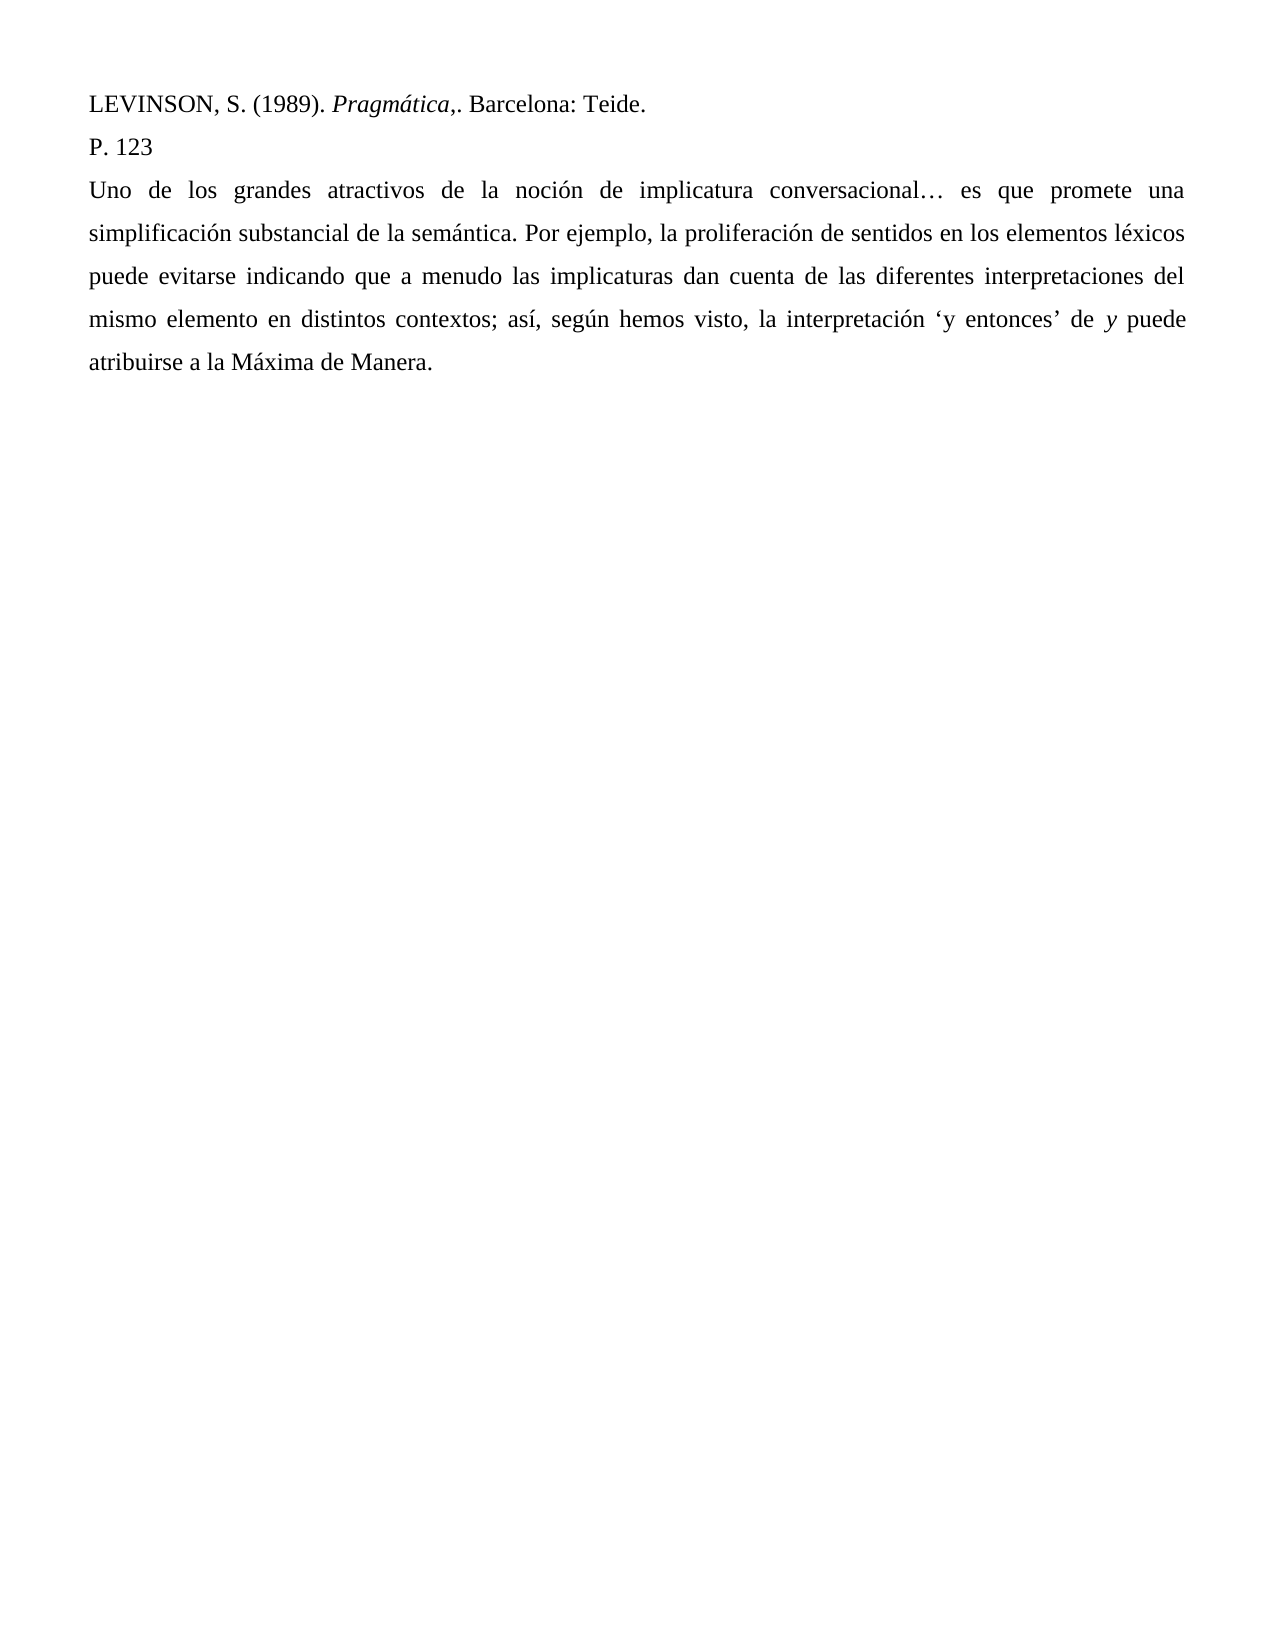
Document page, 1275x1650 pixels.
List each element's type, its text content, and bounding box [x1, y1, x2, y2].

text Uno de los grandes atractivos de la noción de implicatura conversacional… es que promete una simplificación substancial de la semántica. Por ejemplo, la proliferación de sentidos en los elementos léxicos puede evitarse indicando que a menudo las implicaturas dan cuenta de las diferentes interpretaciones del mismo elemento en distintos contextos; así, según hemos visto, la interpretación ‘y entonces’ de y puede atribuirse a la Máxima de Manera. [89, 175, 1186, 376]
text P. 123 [89, 132, 1186, 161]
text LEVINSON, S. (1989). Pragmática,. Barcelona: Teide. [89, 89, 1186, 117]
